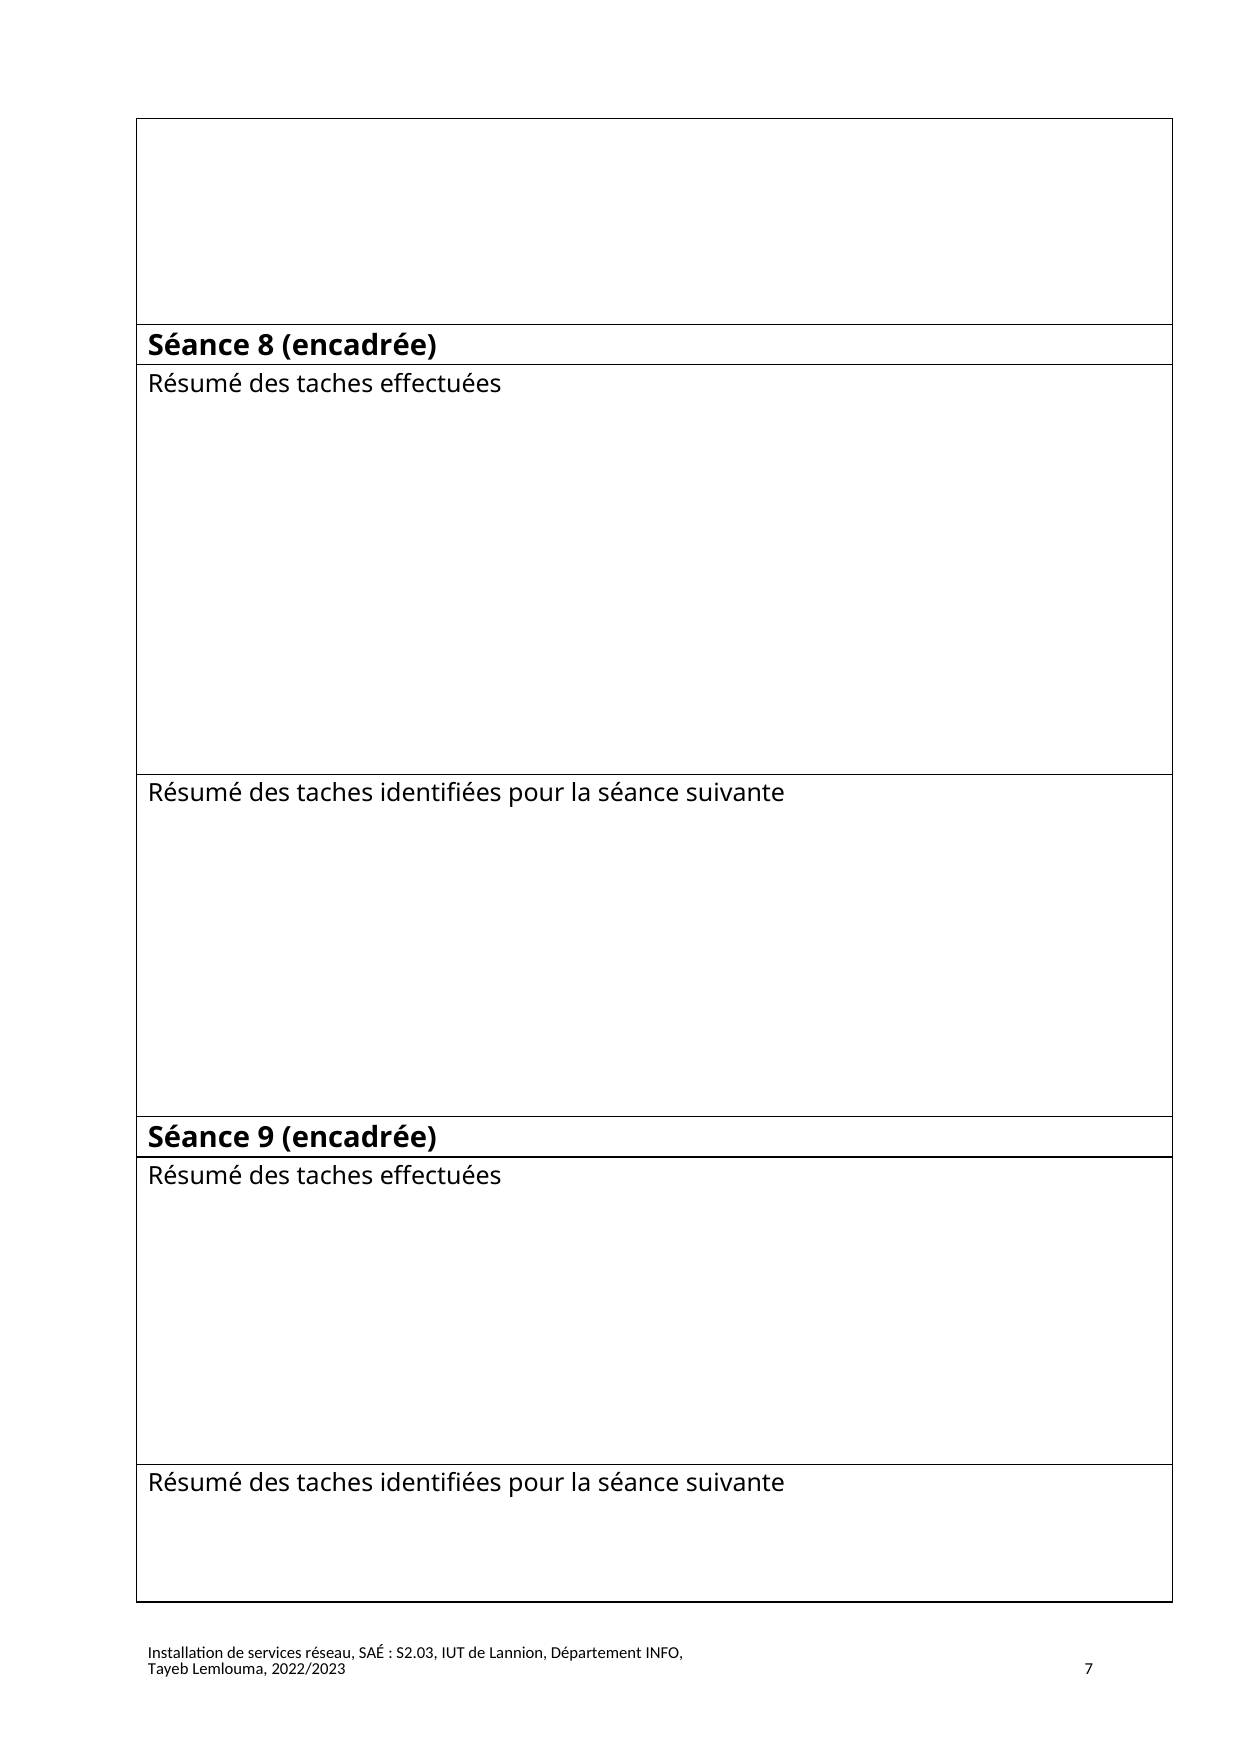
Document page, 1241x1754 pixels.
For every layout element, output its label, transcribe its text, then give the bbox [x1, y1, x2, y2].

table_cell Résumé des taches effectuées [137, 365, 1172, 774]
table_cell Résumé des taches effectuées [137, 1158, 1172, 1464]
table_cell Séance 8 (encadrée) [137, 325, 1172, 364]
table_cell Résumé des taches identifiées pour la séance suivante [137, 1465, 1172, 1601]
table_cell Résumé des taches identifiées pour la séance suivante [137, 775, 1172, 1116]
table_cell [137, 119, 1172, 323]
table_cell Séance 9 (encadrée) [137, 1117, 1172, 1156]
